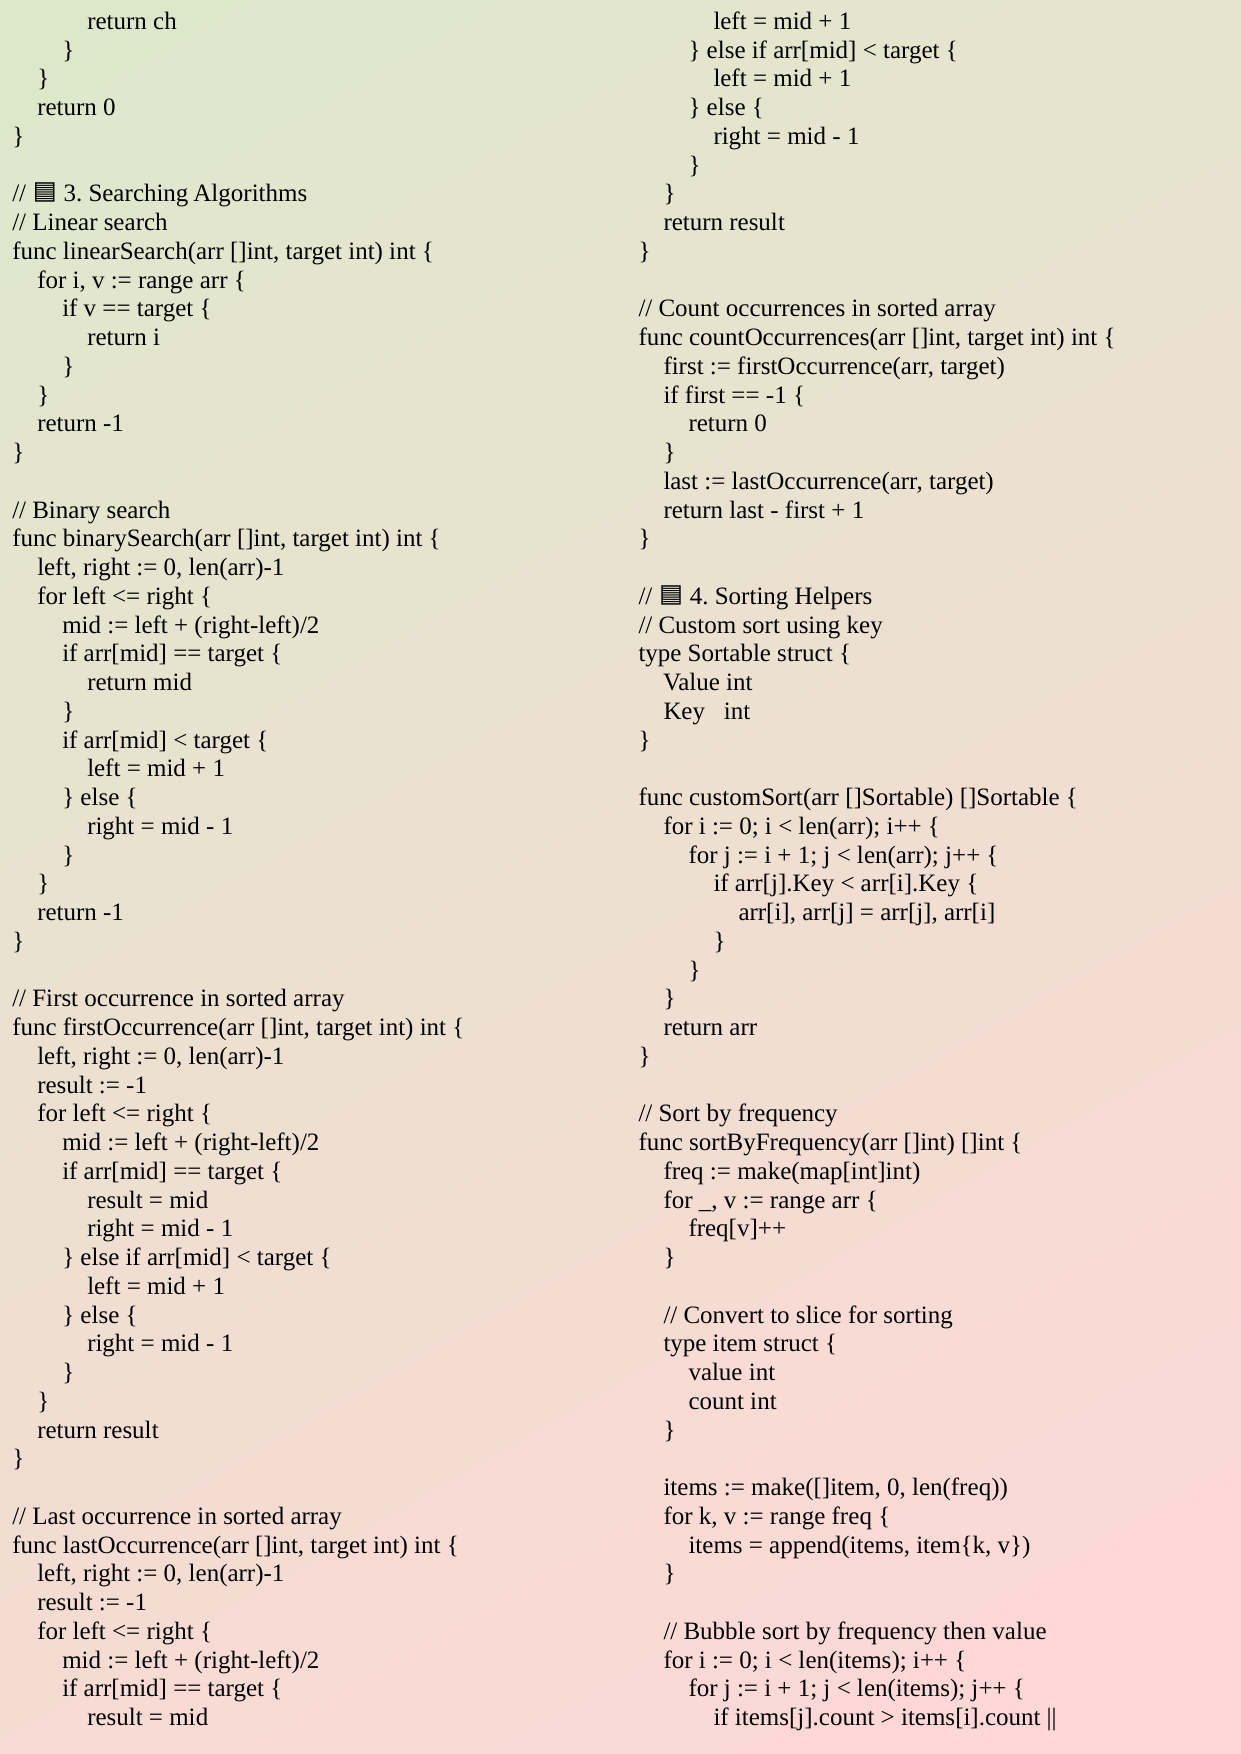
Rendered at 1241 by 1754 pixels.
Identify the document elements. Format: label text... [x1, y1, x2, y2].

text // First occurrence in sorted array [12, 983, 608, 1012]
text last := lastOccurrence(arr, target) [638, 466, 1234, 495]
text } [638, 725, 1234, 753]
text // Binary search [12, 495, 608, 523]
text if arr[mid] == target { [12, 1156, 608, 1185]
text mid := left + (right-left)/2 [12, 1645, 608, 1673]
text } [638, 1558, 1234, 1587]
text if items[j].count > items[i].count || [638, 1702, 1234, 1731]
text mid := left + (right-left)/2 [12, 610, 608, 638]
text // Last occurrence in sorted array [12, 1501, 608, 1530]
text func firstOccurrence(arr []int, target int) int { [12, 1012, 608, 1041]
text first := firstOccurrence(arr, target) [638, 351, 1234, 380]
text } [638, 983, 1234, 1012]
text } [638, 236, 1234, 265]
text } else if arr[mid] < target { [12, 1242, 608, 1271]
text // Linear search [12, 207, 608, 236]
text return i [12, 322, 608, 351]
text } [12, 840, 608, 868]
text func customSort(arr []Sortable) []Sortable { [638, 782, 1234, 811]
text for left <= right { [12, 1098, 608, 1127]
text func countOccurrences(arr []int, target int) int { [638, 322, 1234, 351]
text type Sortable struct { [638, 638, 1234, 667]
text left = mid + 1 [638, 63, 1234, 92]
text for i := 0; i < len(items); i++ { [638, 1645, 1234, 1673]
text } [638, 523, 1234, 552]
text Value int [638, 667, 1234, 696]
text for j := i + 1; j < len(items); j++ { [638, 1673, 1234, 1702]
text } [638, 178, 1234, 207]
text return mid [12, 667, 608, 696]
text } [638, 1242, 1234, 1271]
text for left <= right { [12, 1616, 608, 1645]
text // 🟦 3. Searching Algorithms [12, 178, 608, 207]
text return 0 [12, 92, 608, 121]
text items = append(items, item{k, v}) [638, 1530, 1234, 1558]
text result := -1 [12, 1587, 608, 1616]
text } [638, 150, 1234, 178]
text if arr[mid] == target { [12, 638, 608, 667]
text } [638, 955, 1234, 983]
text items := make([]item, 0, len(freq)) [638, 1472, 1234, 1501]
text for left <= right { [12, 581, 608, 610]
text } else if arr[mid] < target { [638, 35, 1234, 63]
text for k, v := range freq { [638, 1501, 1234, 1530]
text func linearSearch(arr []int, target int) int { [12, 236, 608, 265]
text func sortByFrequency(arr []int) []int { [638, 1127, 1234, 1156]
text // Convert to slice for sorting [638, 1300, 1234, 1328]
text } else { [12, 782, 608, 811]
text } [12, 1386, 608, 1415]
text } else { [12, 1300, 608, 1328]
text left = mid + 1 [12, 1271, 608, 1300]
text if arr[mid] < target { [12, 725, 608, 753]
text } [638, 437, 1234, 466]
text } [638, 1041, 1234, 1070]
text right = mid - 1 [638, 121, 1234, 150]
text left, right := 0, len(arr)-1 [12, 1558, 608, 1587]
text type item struct { [638, 1328, 1234, 1357]
text return ch [12, 6, 608, 35]
text for _, v := range arr { [638, 1185, 1234, 1213]
text } [12, 926, 608, 955]
text // Bubble sort by frequency then value [638, 1616, 1234, 1645]
text } else { [638, 92, 1234, 121]
text // Custom sort using key [638, 610, 1234, 638]
text } [12, 437, 608, 466]
text left = mid + 1 [12, 753, 608, 782]
text } [638, 926, 1234, 955]
text // 🟦 4. Sorting Helpers [638, 581, 1234, 610]
text right = mid - 1 [12, 1328, 608, 1357]
text freq := make(map[int]int) [638, 1156, 1234, 1185]
text return -1 [12, 897, 608, 926]
text if v == target { [12, 293, 608, 322]
text } [12, 1443, 608, 1472]
text // Count occurrences in sorted array [638, 293, 1234, 322]
text for j := i + 1; j < len(arr); j++ { [638, 840, 1234, 868]
text func lastOccurrence(arr []int, target int) int { [12, 1530, 608, 1558]
text left, right := 0, len(arr)-1 [12, 1041, 608, 1070]
text left = mid + 1 [638, 6, 1234, 35]
text count int [638, 1386, 1234, 1415]
text for i := 0; i < len(arr); i++ { [638, 811, 1234, 840]
text if first == -1 { [638, 380, 1234, 408]
text } [12, 63, 608, 92]
text } [12, 121, 608, 150]
text arr[i], arr[j] = arr[j], arr[i] [638, 897, 1234, 926]
text } [12, 351, 608, 380]
text } [12, 696, 608, 725]
text mid := left + (right-left)/2 [12, 1127, 608, 1156]
text right = mid - 1 [12, 1213, 608, 1242]
text value int [638, 1357, 1234, 1386]
text result = mid [12, 1702, 608, 1731]
text Key int [638, 696, 1234, 725]
text if arr[mid] == target { [12, 1673, 608, 1702]
text if arr[j].Key < arr[i].Key { [638, 868, 1234, 897]
text for i, v := range arr { [12, 265, 608, 293]
text } [12, 868, 608, 897]
text right = mid - 1 [12, 811, 608, 840]
text return result [638, 207, 1234, 236]
text return -1 [12, 408, 608, 437]
text freq[v]++ [638, 1213, 1234, 1242]
text return arr [638, 1012, 1234, 1041]
text return last - first + 1 [638, 495, 1234, 523]
text result := -1 [12, 1070, 608, 1098]
text } [638, 1415, 1234, 1443]
text return result [12, 1415, 608, 1443]
text } [12, 1357, 608, 1386]
text } [12, 380, 608, 408]
text // Sort by frequency [638, 1098, 1234, 1127]
text left, right := 0, len(arr)-1 [12, 552, 608, 581]
text result = mid [12, 1185, 608, 1213]
text func binarySearch(arr []int, target int) int { [12, 523, 608, 552]
text } [12, 35, 608, 63]
text return 0 [638, 408, 1234, 437]
